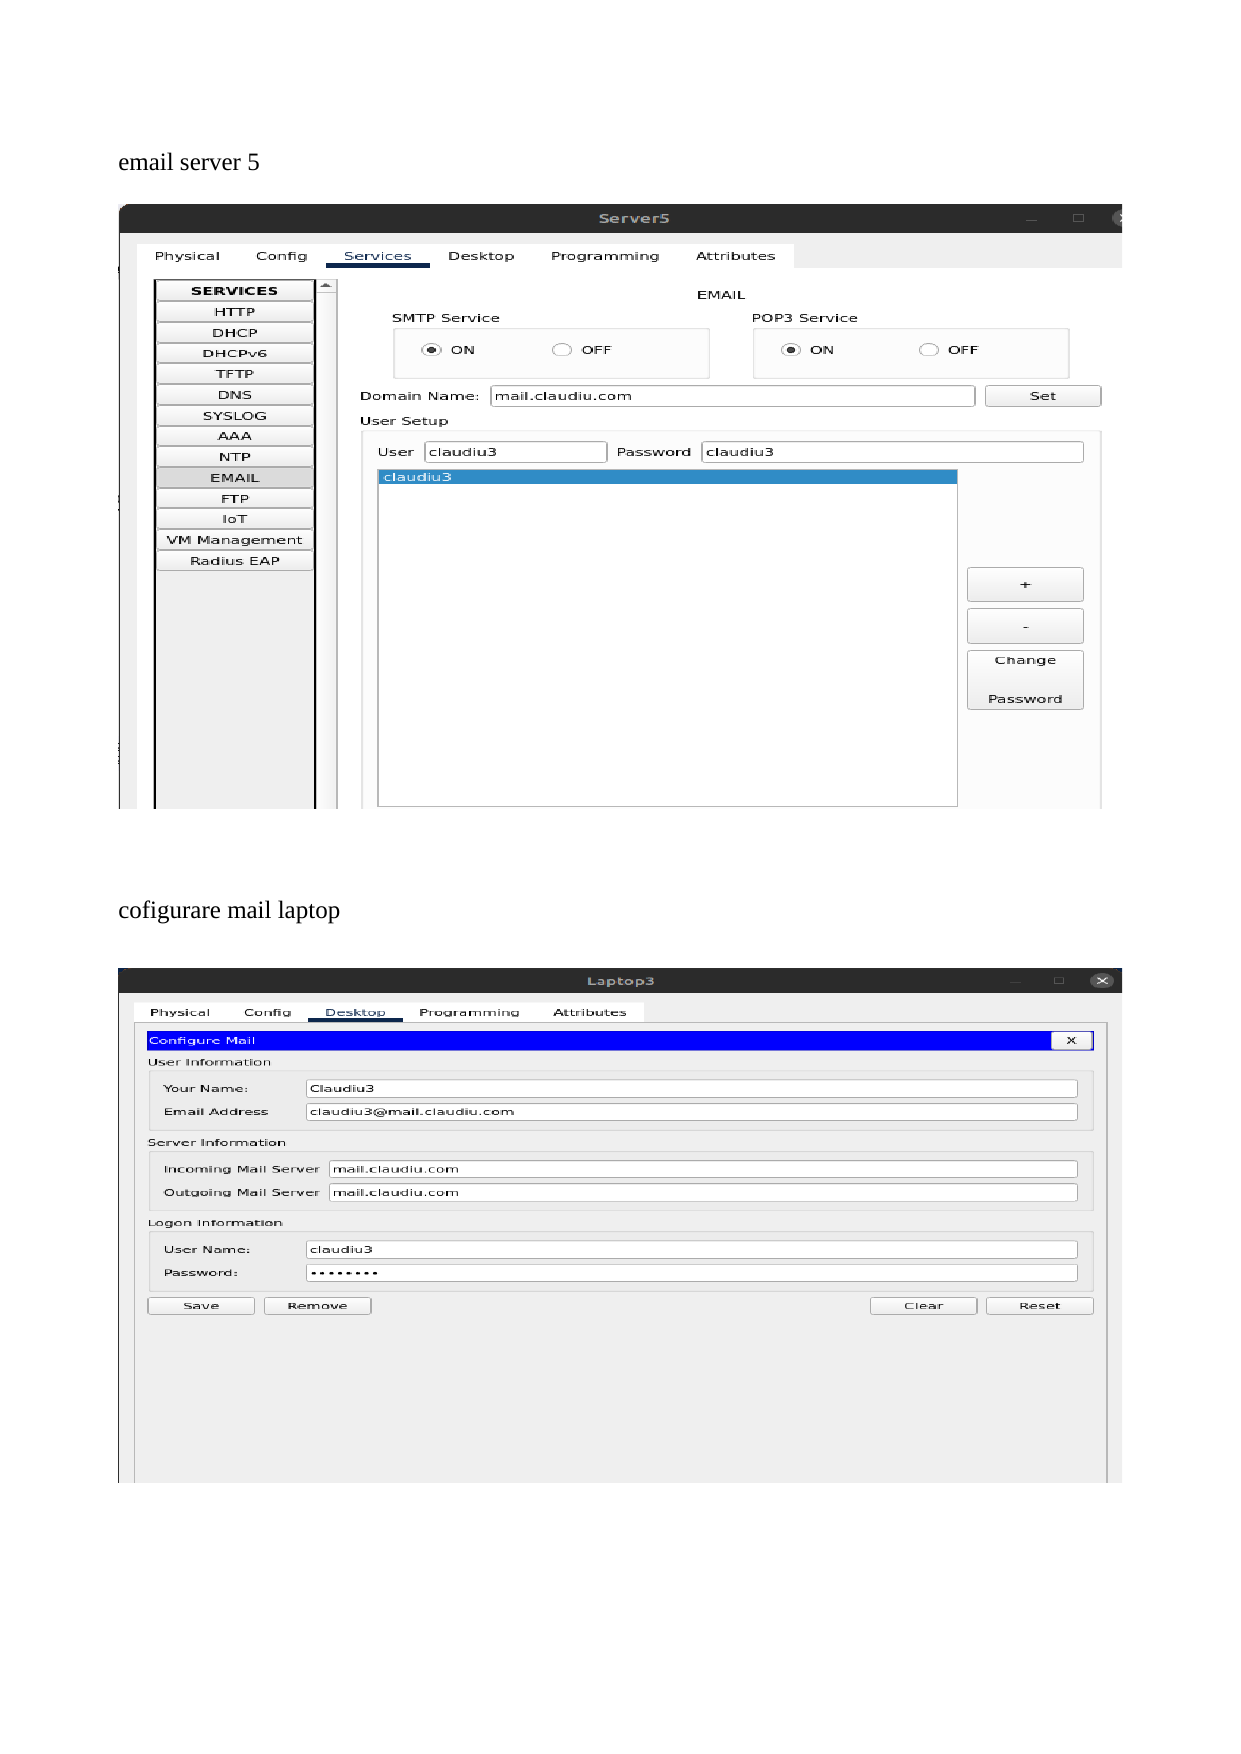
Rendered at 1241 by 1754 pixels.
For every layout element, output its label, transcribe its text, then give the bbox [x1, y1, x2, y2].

text cofigurare mail laptop [118, 895, 1122, 924]
picture [118, 204, 1123, 809]
text email server 5 [118, 147, 1122, 176]
picture [118, 968, 1123, 1483]
